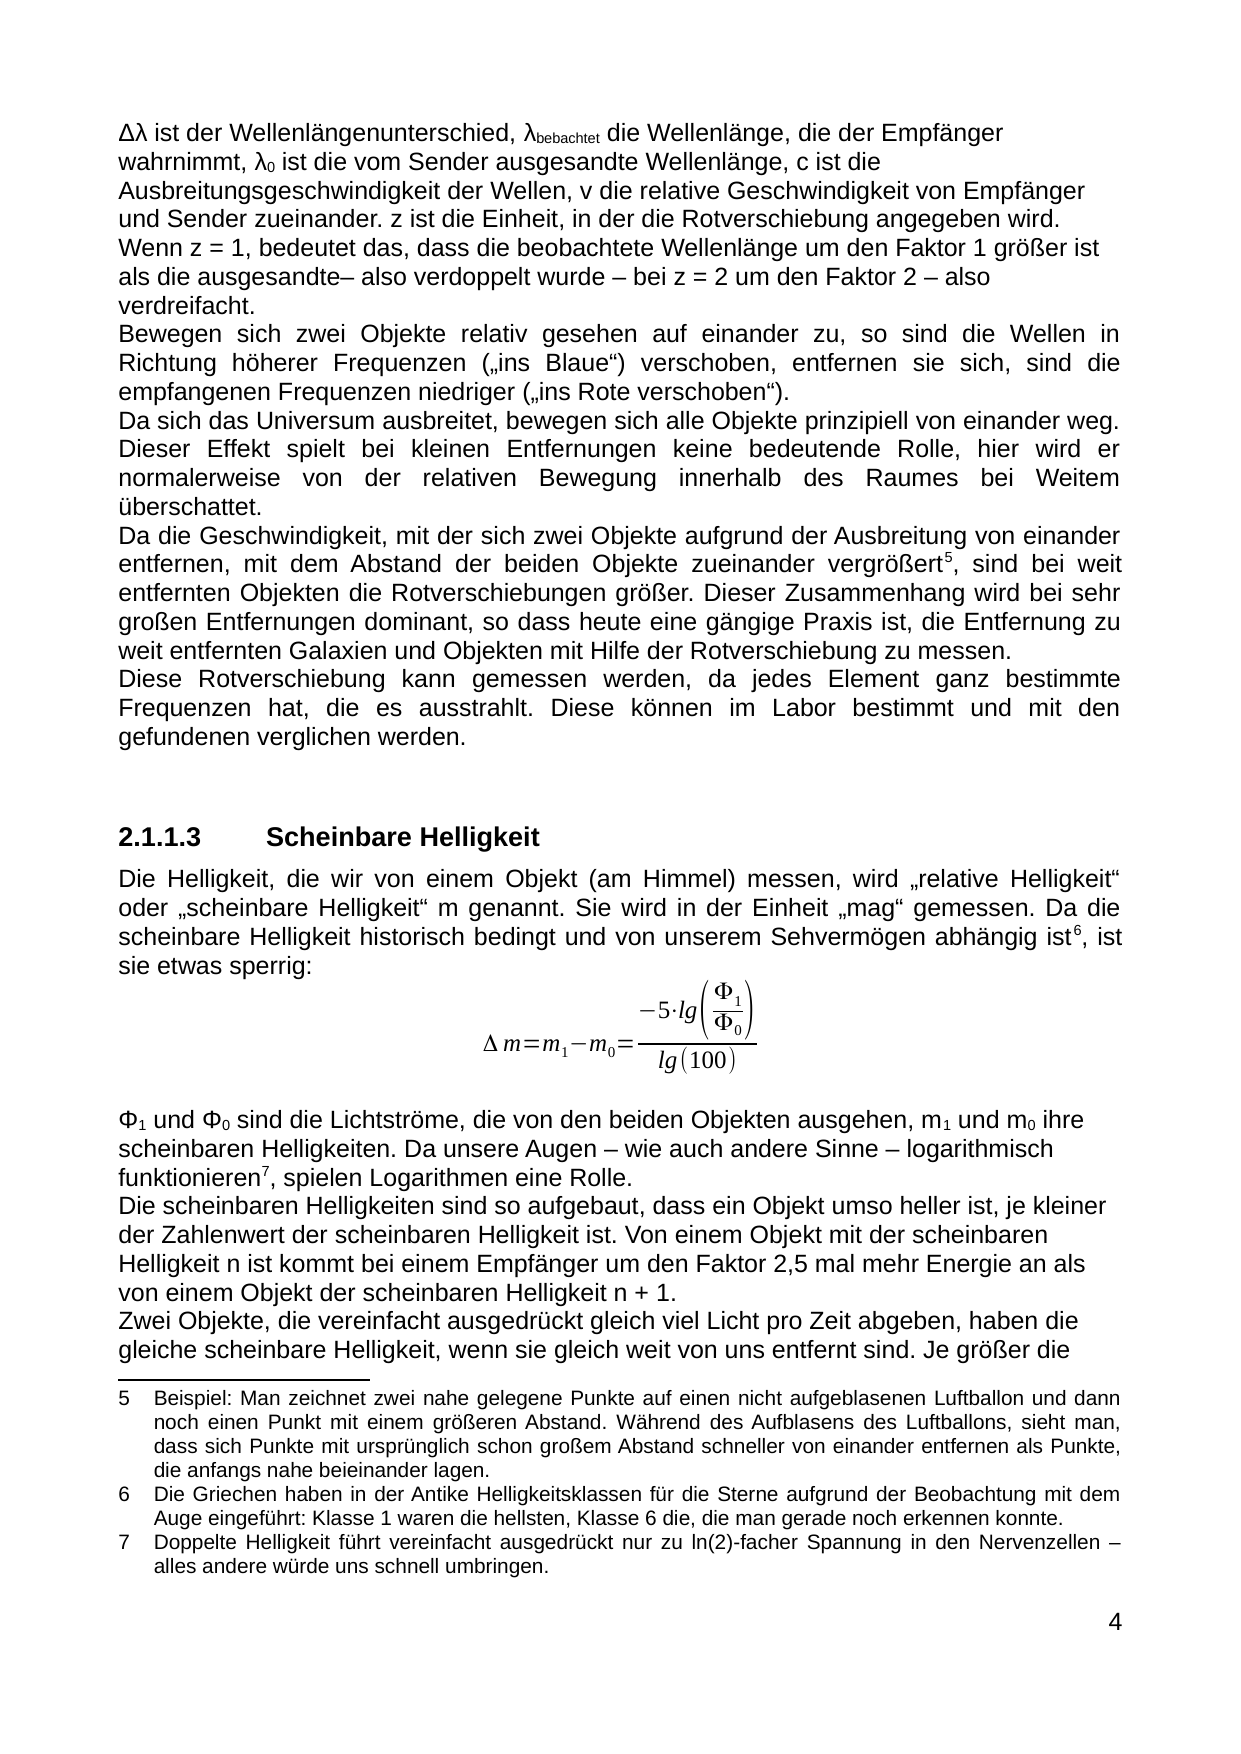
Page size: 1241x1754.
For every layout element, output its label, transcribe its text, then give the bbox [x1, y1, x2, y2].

text Diese Rotverschiebung kann gemessen werden, da jedes Element ganz bestimmte Frequenzen hat, die es ausstrahlt. Diese können im Labor bestimmt und mit den gefundenen verglichen werden. [118, 664, 1122, 751]
subtitle Scheinbare Helligkeit [118, 821, 1122, 852]
text Bewegen sich zwei Objekte relativ gesehen auf einander zu, so sind die Wellen in Richtung höherer Frequenzen („ins Blaue“) verschoben, entfernen sie sich, sind die empfangenen Frequenzen niedriger („ins Rote verschoben“). [118, 319, 1122, 406]
text Die scheinbaren Helligkeiten sind so aufgebaut, dass ein Objekt umso heller ist, je kleiner der Zahlenwert der scheinbaren Helligkeit ist. Von einem Objekt mit der scheinbaren Helligkeit n ist kommt bei einem Empfänger um den Faktor 2,5 mal mehr Energie an als von einem Objekt der scheinbaren Helligkeit n + 1. [118, 1191, 1122, 1306]
text Die Griechen haben in der Antike Helligkeitsklassen für die Sterne aufgrund der Beobachtung mit dem Auge eingeführt: Klasse 1 waren die hellsten, Klasse 6 die, die man gerade noch erkennen konnte. [118, 1482, 1122, 1530]
text Da die Geschwindigkeit, mit der sich zwei Objekte aufgrund der Ausbreitung von einander entfernen, mit dem Abstand der beiden Objekte zueinander vergrößert, sind bei weit entfernten Objekten die Rotverschiebungen größer. Dieser Zusammenhang wird bei sehr großen Entfernungen dominant, so dass heute eine gängige Praxis ist, die Entfernung zu weit entfernten Galaxien und Objekten mit Hilfe der Rotverschiebung zu messen. [118, 521, 1122, 664]
text Zwei Objekte, die vereinfacht ausgedrückt gleich viel Licht pro Zeit abgeben, haben die gleiche scheinbare Helligkeit, wenn sie gleich weit von uns entfernt sind. Je größer die [118, 1306, 1122, 1364]
text Φ1 und Φ0 sind die Lichtströme, die von den beiden Objekten ausgehen, m1 und m0 ihre scheinbaren Helligkeiten. Da unsere Augen – wie auch andere Sinne – logarithmisch funktionieren, spielen Logarithmen eine Rolle. [118, 1105, 1122, 1191]
text Doppelte Helligkeit führt vereinfacht ausgedrückt nur zu ln(2)-facher Spannung in den Nervenzellen – alles andere würde uns schnell umbringen. [118, 1530, 1122, 1578]
text Δλ ist der Wellenlängenunterschied, λbebachtet die Wellenlänge, die der Empfänger wahrnimmt, λ0 ist die vom Sender ausgesandte Wellenlänge, c ist die Ausbreitungsgeschwindigkeit der Wellen, v die relative Geschwindigkeit von Empfänger und Sender zueinander. z ist die Einheit, in der die Rotverschiebung angegeben wird. Wenn z = 1, bedeutet das, dass die beobachtete Wellenlänge um den Faktor 1 größer ist als die ausgesandte– also verdoppelt wurde – bei z = 2 um den Faktor 2 – also verdreifacht. [118, 118, 1122, 319]
text Da sich das Universum ausbreitet, bewegen sich alle Objekte prinzipiell von einander weg. Dieser Effekt spielt bei kleinen Entfernungen keine bedeutende Rolle, hier wird er normalerweise von der relativen Bewegung innerhalb des Raumes bei Weitem überschattet. [118, 406, 1122, 521]
text Beispiel: Man zeichnet zwei nahe gelegene Punkte auf einen nicht aufgeblasenen Luftballon und dann noch einen Punkt mit einem größeren Abstand. Während des Aufblasens des Luftballons, sieht man, dass sich Punkte mit ursprünglich schon großem Abstand schneller von einander entfernen als Punkte, die anfangs nahe beieinander lagen. [118, 1386, 1122, 1482]
text Die Helligkeit, die wir von einem Objekt (am Himmel) messen, wird „relative Helligkeit“ oder „scheinbare Helligkeit“ m genannt. Sie wird in der Einheit „mag“ gemessen. Da die scheinbare Helligkeit historisch bedingt und von unserem Sehvermögen abhängig ist, ist sie etwas sperrig: [118, 864, 1122, 979]
